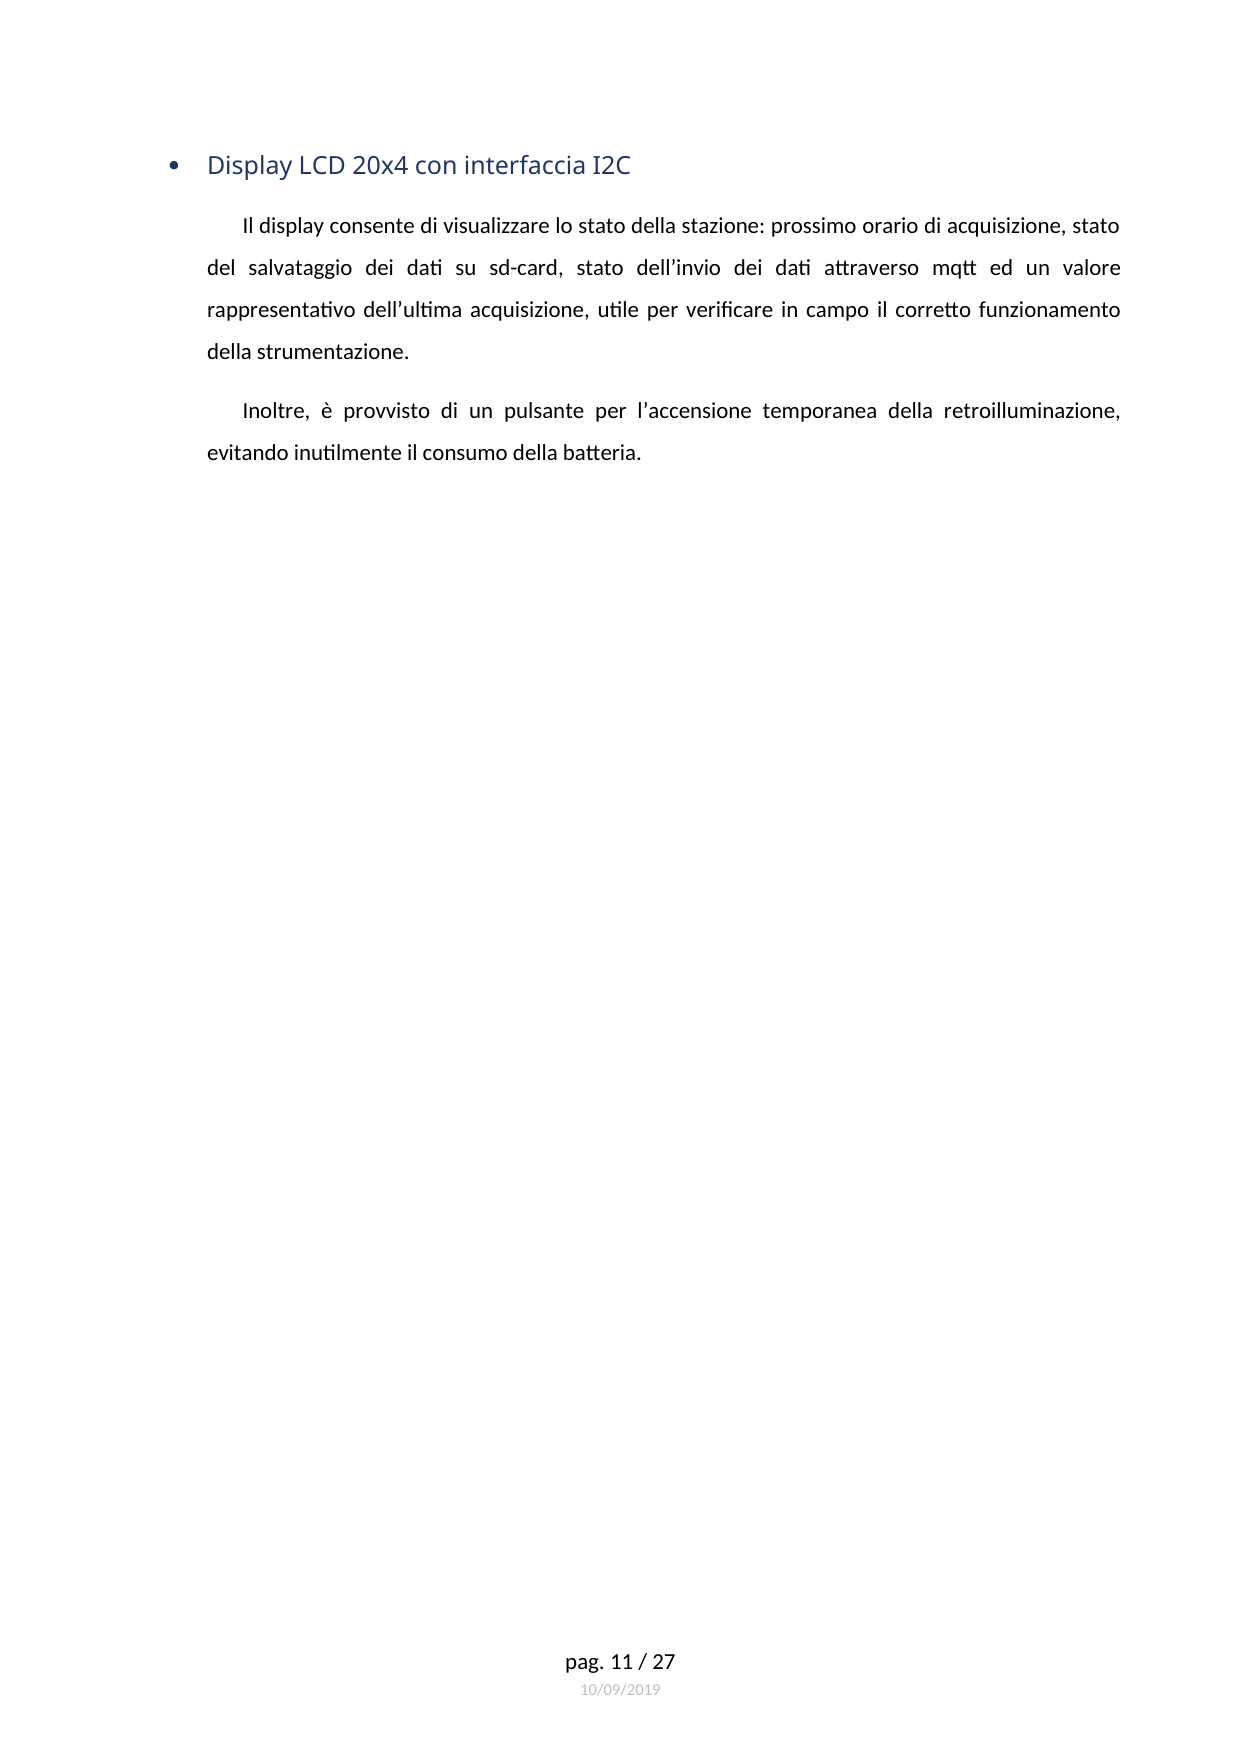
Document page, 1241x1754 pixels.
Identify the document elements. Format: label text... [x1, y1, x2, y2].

text Il display consente di visualizzare lo stato della stazione: prossimo orario di acquisizione, stato del salvataggio dei dati su sd-card, stato dell’invio dei dati attraverso mqtt ed un valore rappresentativo dell’ultima acquisizione, utile per verificare in campo il corretto funzionamento della strumentazione. [207, 211, 1122, 365]
text Inoltre, è provvisto di un pulsante per l’accensione temporanea della retroilluminazione, evitando inutilmente il consumo della batteria. [207, 396, 1122, 466]
subtitle Display LCD 20x4 con interfaccia I2C [169, 148, 1122, 182]
